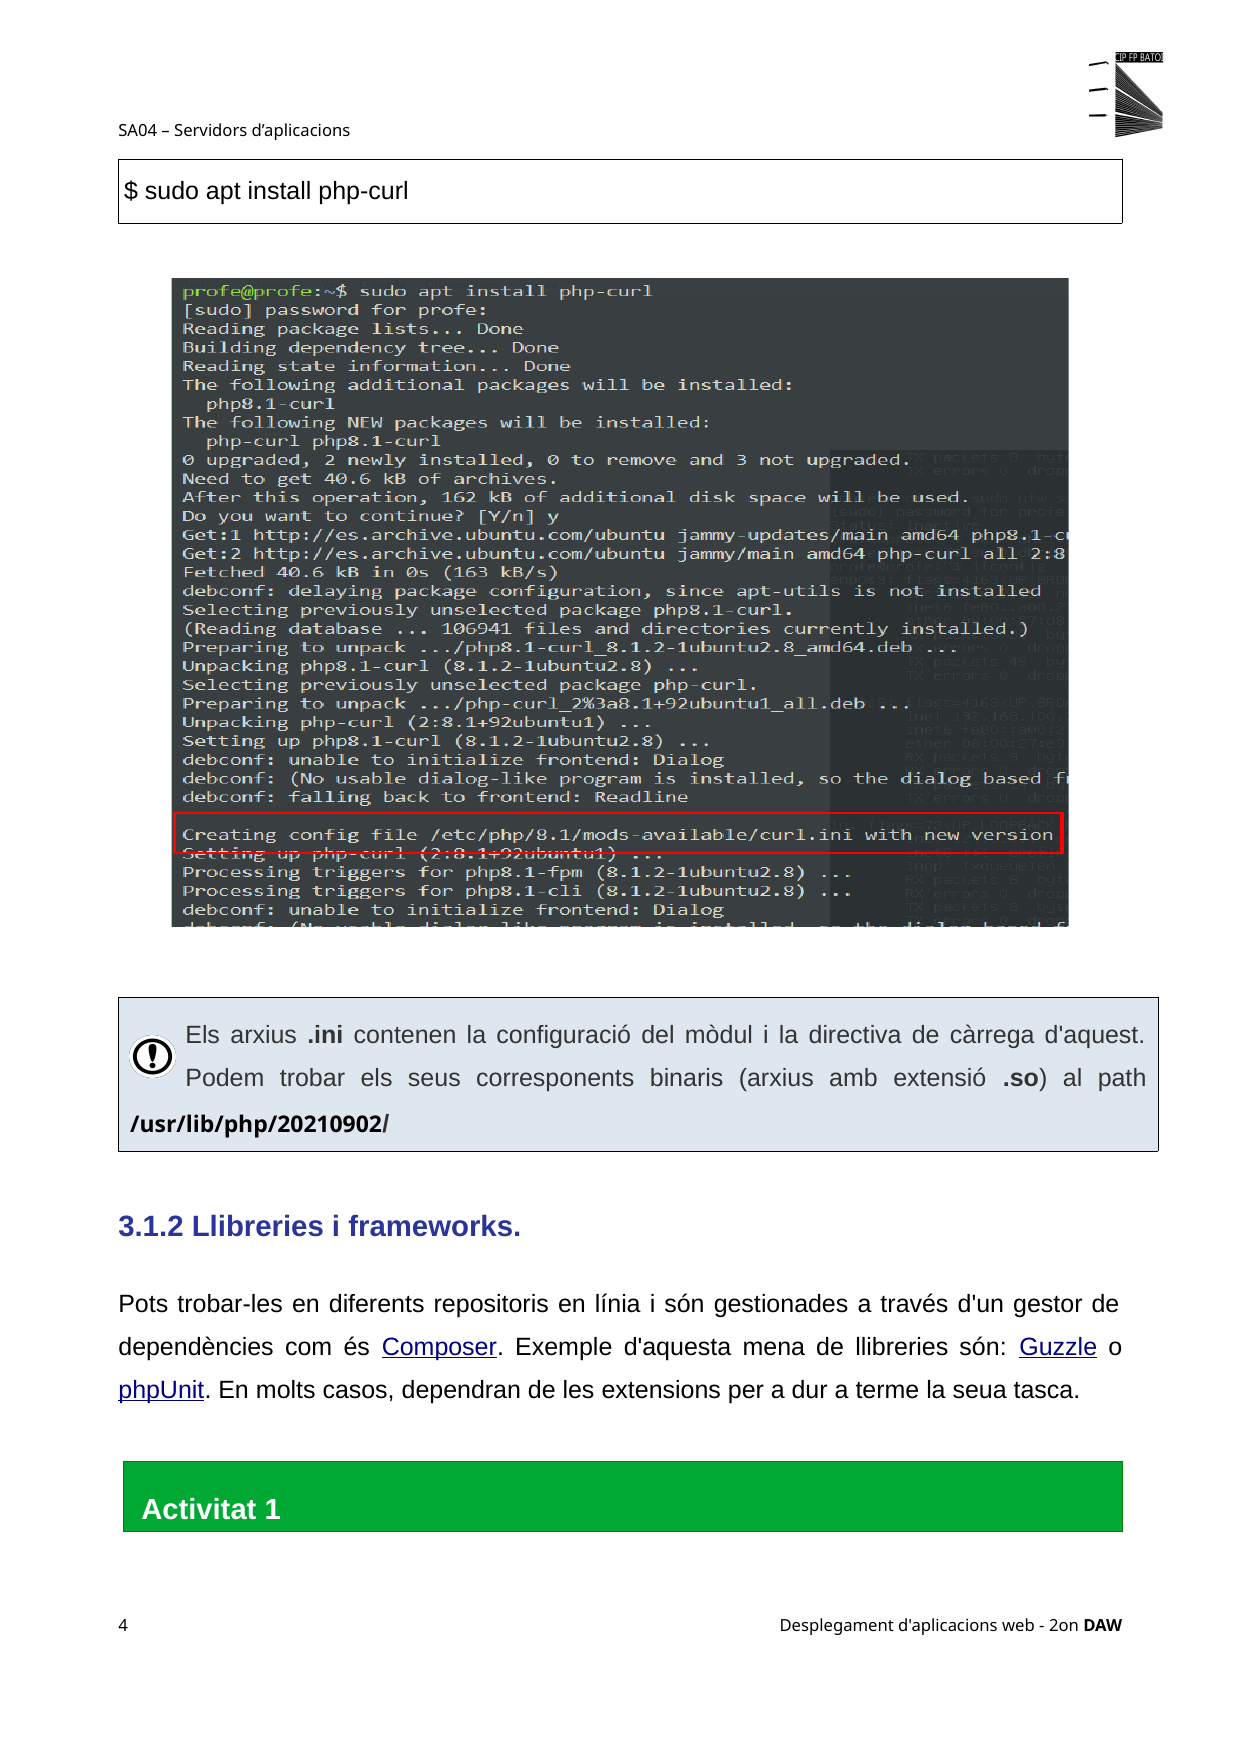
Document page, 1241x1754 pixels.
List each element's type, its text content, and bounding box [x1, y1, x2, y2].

subtitle 3.1.2 Llibreries i frameworks. [118, 1208, 1122, 1276]
table_header Activitat 1 [124, 1462, 1122, 1531]
picture [171, 278, 1069, 927]
table_header Els arxius .ini contenen la configuració del mòdul i la directiva de càrrega d'aquest. Podem trobar els seus corresponents binaris (arxius amb extensió .so) al path /usr/lib/php/20210902/ [119, 998, 1158, 1151]
text Pots trobar-les en diferents repositoris en línia i són gestionades a través d'un gestor de dependències com és Composer. Exemple d'aquesta mena de llibreries són: Guzzle o phpUnit. En molts casos, dependran de les extensions per a dur a terme la seua tasca. [118, 1288, 1122, 1403]
table_header $ sudo apt install php-curl [119, 160, 1122, 222]
picture [1087, 49, 1165, 140]
picture [129, 1035, 176, 1078]
